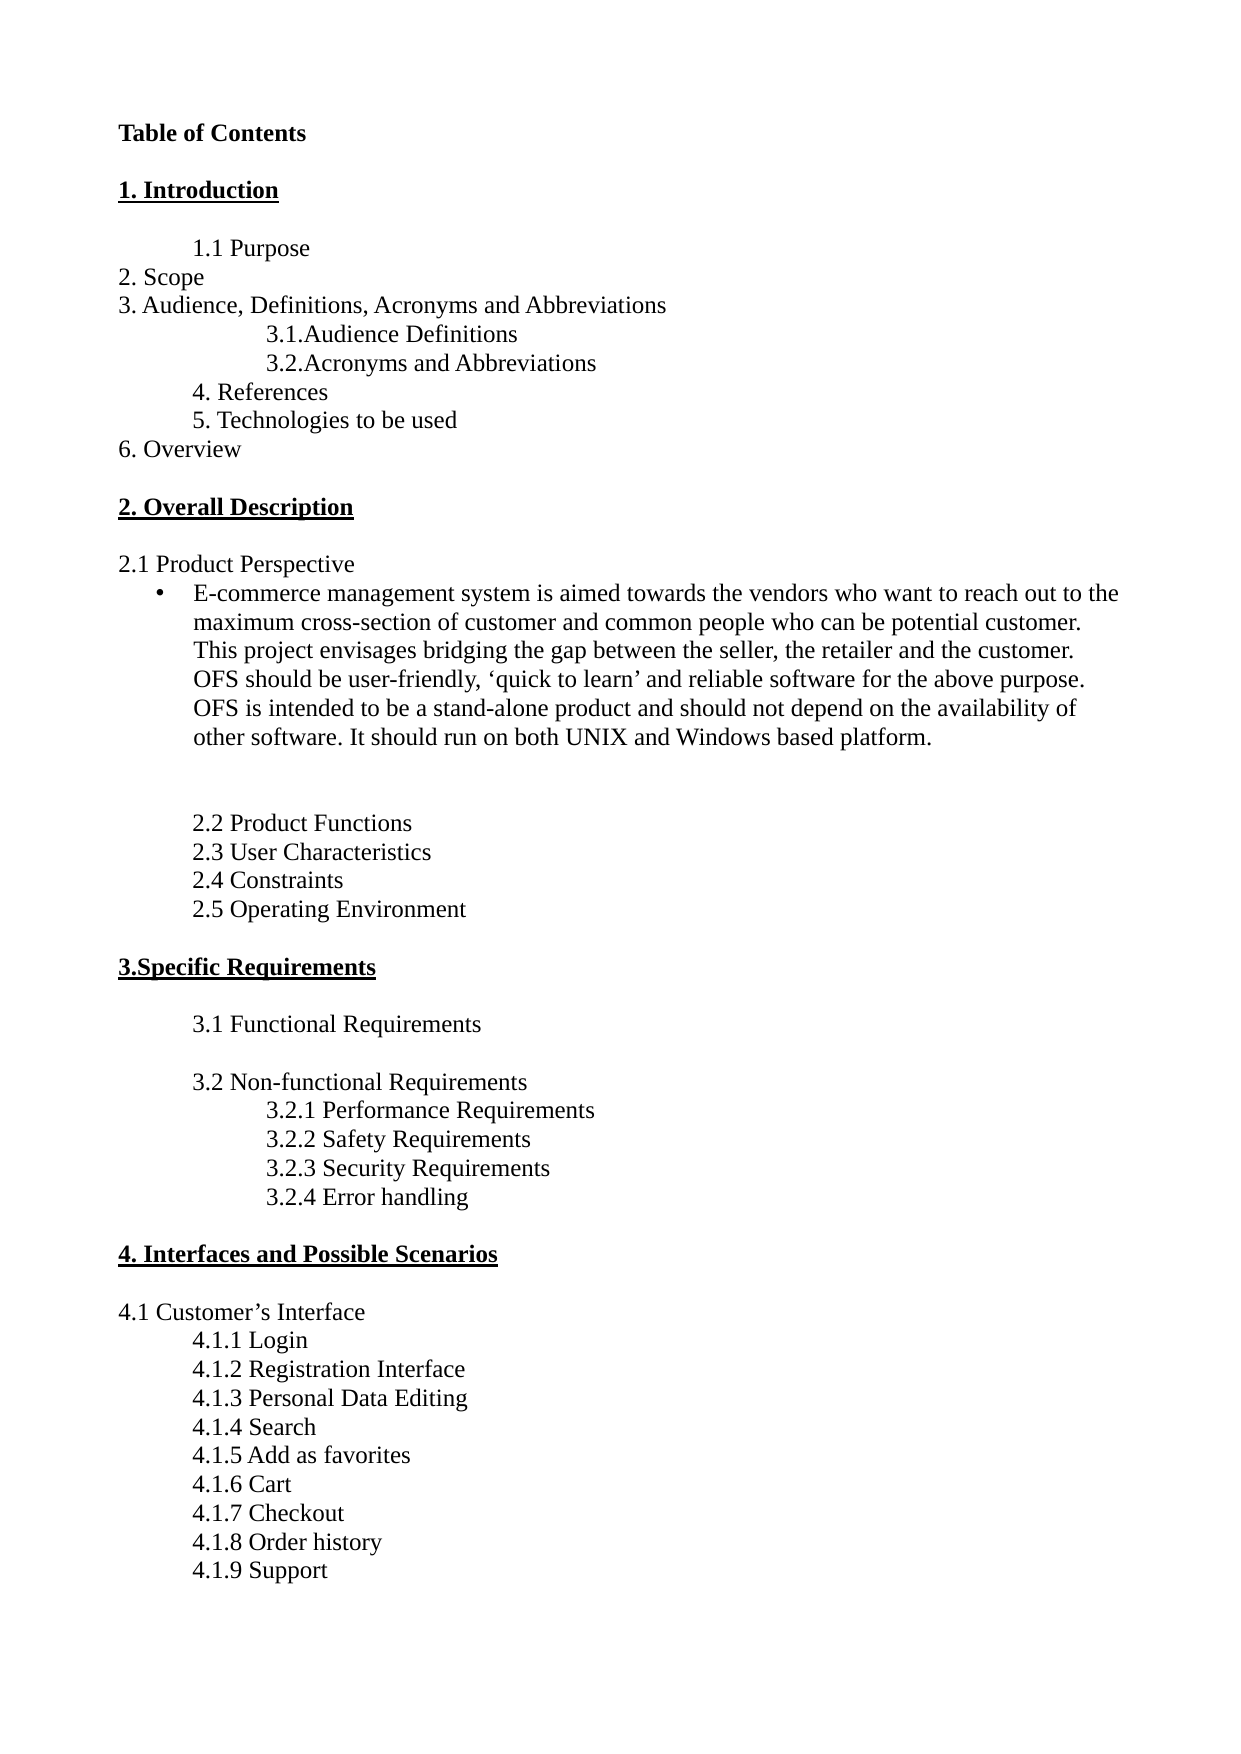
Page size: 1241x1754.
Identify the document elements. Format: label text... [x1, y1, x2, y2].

text 3.Specific Requirements [118, 952, 1122, 981]
text 4.1.4 Search [118, 1412, 1122, 1441]
text 6. Overview [118, 434, 1122, 463]
text 4.1.1 Login [118, 1326, 1122, 1354]
text 2.2 Product Functions [118, 808, 1122, 837]
text 2.3 User Characteristics [118, 837, 1122, 866]
text 5. Technologies to be used [118, 406, 1122, 434]
text 2. Scope [118, 262, 1122, 291]
list E-commerce management system is aimed towards the vendors who want to reach out to the maximum cross-section of customer and common people who can be potential customer. This project envisages bridging the gap between the seller, the retailer and the customer. OFS should be user-friendly, ‘quick to learn’ and reliable software for the above purpose. OFS is intended to be a stand-alone product and should not depend on the availability of other software. It should run on both UNIX and Windows based platform. [156, 578, 1122, 751]
text 1.1 Purpose [118, 233, 1122, 262]
text 4.1.6 Cart [118, 1469, 1122, 1498]
text 3.1 Functional Requirements [118, 1009, 1122, 1038]
text 3.2.Acronyms and Abbreviations [118, 348, 1122, 377]
text 3.1.Audience Definitions [118, 319, 1122, 348]
text 1. Introduction [118, 176, 1122, 204]
text 4.1.5 Add as favorites [118, 1441, 1122, 1469]
text 4.1.2 Registration Interface [118, 1354, 1122, 1383]
text 4. Interfaces and Possible Scenarios [118, 1239, 1122, 1268]
text 4. References [118, 377, 1122, 406]
text 3.2.3 Security Requirements [118, 1153, 1122, 1182]
text 3.2 Non-functional Requirements [118, 1067, 1122, 1096]
text 4.1.7 Checkout [118, 1498, 1122, 1527]
text 2.4 Constraints [118, 866, 1122, 894]
text 4.1.8 Order history [118, 1527, 1122, 1556]
text 3.2.1 Performance Requirements [118, 1096, 1122, 1124]
text 2.5 Operating Environment [118, 894, 1122, 923]
text Table of Contents [118, 118, 1122, 147]
text 3. Audience, Definitions, Acronyms and Abbreviations [118, 291, 1122, 319]
text 4.1 Customer’s Interface [118, 1297, 1122, 1326]
text 2.1 Product Perspective [118, 549, 1122, 578]
text 3.2.2 Safety Requirements [118, 1124, 1122, 1153]
text 3.2.4 Error handling [118, 1182, 1122, 1211]
text 4.1.9 Support [118, 1556, 1122, 1584]
text 2. Overall Description [118, 492, 1122, 521]
text 4.1.3 Personal Data Editing [118, 1383, 1122, 1412]
